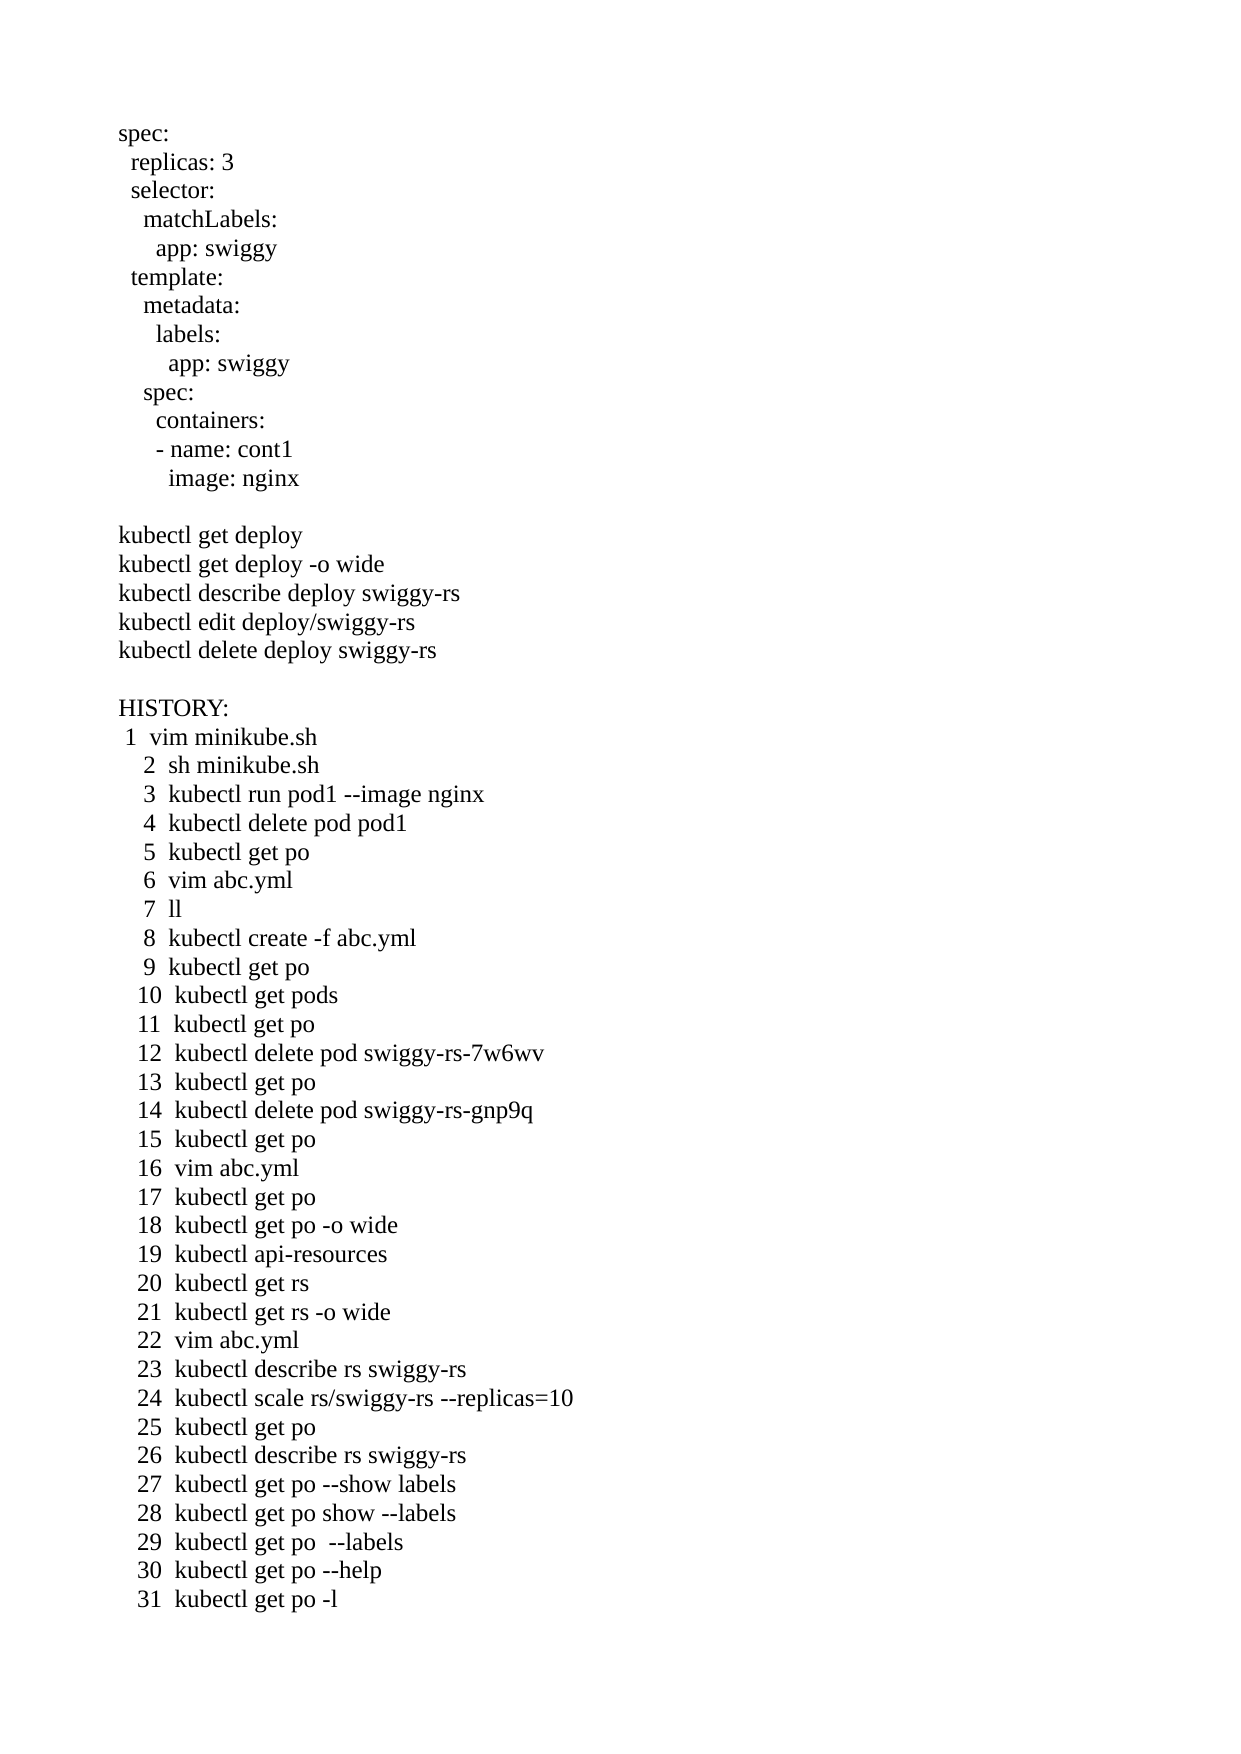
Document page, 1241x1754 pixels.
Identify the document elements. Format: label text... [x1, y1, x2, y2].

text 13 kubectl get po [118, 1067, 1122, 1096]
text 2 sh minikube.sh [118, 751, 1122, 779]
text 29 kubectl get po --labels [118, 1527, 1122, 1556]
text matchLabels: [118, 204, 1122, 233]
text 15 kubectl get po [118, 1124, 1122, 1153]
text selector: [118, 176, 1122, 204]
text 12 kubectl delete pod swiggy-rs-7w6wv [118, 1038, 1122, 1067]
text image: nginx [118, 463, 1122, 492]
text 10 kubectl get pods [118, 981, 1122, 1009]
text 9 kubectl get po [118, 952, 1122, 981]
text 11 kubectl get po [118, 1009, 1122, 1038]
text 27 kubectl get po --show labels [118, 1469, 1122, 1498]
text 7 ll [118, 894, 1122, 923]
text kubectl describe deploy swiggy-rs [118, 578, 1122, 607]
text 24 kubectl scale rs/swiggy-rs --replicas=10 [118, 1383, 1122, 1412]
text spec: [118, 377, 1122, 406]
text containers: [118, 406, 1122, 434]
text kubectl get deploy [118, 521, 1122, 549]
text 25 kubectl get po [118, 1412, 1122, 1441]
text kubectl delete deploy swiggy-rs [118, 636, 1122, 664]
text 3 kubectl run pod1 --image nginx [118, 779, 1122, 808]
text 17 kubectl get po [118, 1182, 1122, 1211]
text 6 vim abc.yml [118, 866, 1122, 894]
text 20 kubectl get rs [118, 1268, 1122, 1297]
text 23 kubectl describe rs swiggy-rs [118, 1354, 1122, 1383]
text app: swiggy [118, 233, 1122, 262]
text 16 vim abc.yml [118, 1153, 1122, 1182]
text - name: cont1 [118, 434, 1122, 463]
text 18 kubectl get po -o wide [118, 1211, 1122, 1239]
text labels: [118, 319, 1122, 348]
text app: swiggy [118, 348, 1122, 377]
text metadata: [118, 291, 1122, 319]
text 21 kubectl get rs -o wide [118, 1297, 1122, 1326]
text 5 kubectl get po [118, 837, 1122, 866]
text 19 kubectl api-resources [118, 1239, 1122, 1268]
text 8 kubectl create -f abc.yml [118, 923, 1122, 952]
text kubectl edit deploy/swiggy-rs [118, 607, 1122, 636]
text 30 kubectl get po --help [118, 1556, 1122, 1584]
text 31 kubectl get po -l [118, 1584, 1122, 1613]
text spec: [118, 118, 1122, 147]
text 1 vim minikube.sh [118, 722, 1122, 751]
text HISTORY: [118, 693, 1122, 722]
text 4 kubectl delete pod pod1 [118, 808, 1122, 837]
text 14 kubectl delete pod swiggy-rs-gnp9q [118, 1096, 1122, 1124]
text replicas: 3 [118, 147, 1122, 176]
text 26 kubectl describe rs swiggy-rs [118, 1441, 1122, 1469]
text 28 kubectl get po show --labels [118, 1498, 1122, 1527]
text template: [118, 262, 1122, 291]
text 22 vim abc.yml [118, 1326, 1122, 1354]
text kubectl get deploy -o wide [118, 549, 1122, 578]
